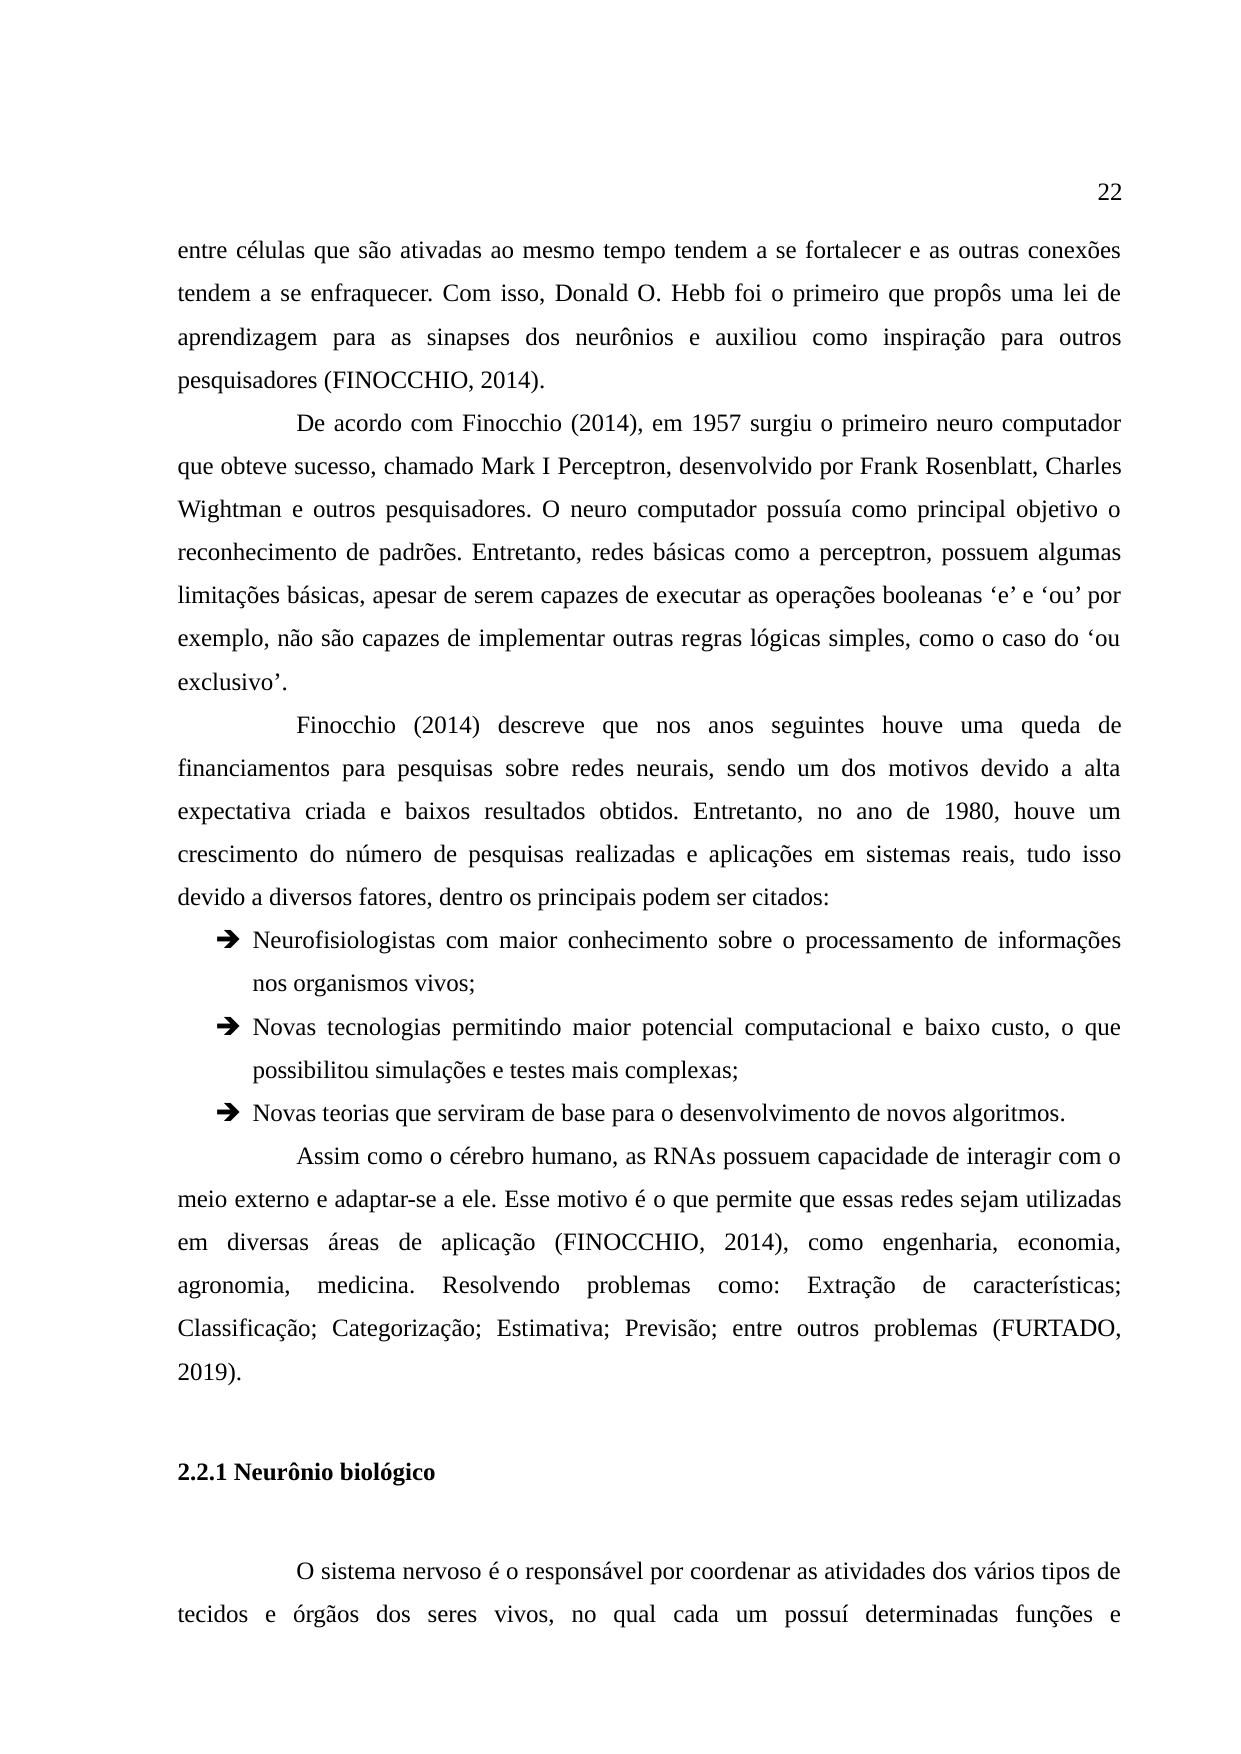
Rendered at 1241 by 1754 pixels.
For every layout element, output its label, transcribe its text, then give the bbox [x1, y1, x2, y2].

text Assim como o cérebro humano, as RNAs possuem capacidade de interagir com o meio externo e adaptar-se a ele. Esse motivo é o que permite que essas redes sejam utilizadas em diversas áreas de aplicação (FINOCCHIO, 2014), como engenharia, economia, agronomia, medicina. Resolvendo problemas como: Extração de características; Classificação; Categorização; Estimativa; Previsão; entre outros problemas (FURTADO, 2019). [177, 1141, 1122, 1385]
list Novas tecnologias permitindo maior potencial computacional e baixo custo, o que possibilitou simulações e testes mais complexas; [215, 1012, 1122, 1083]
text entre células que são ativadas ao mesmo tempo tendem a se fortalecer e as outras conexões tendem a se enfraquecer. Com isso, Donald O. Hebb foi o primeiro que propôs uma lei de aprendizagem para as sinapses dos neurônios e auxiliou como inspiração para outros pesquisadores (FINOCCHIO, 2014). [177, 235, 1122, 393]
list Neurofisiologistas com maior conhecimento sobre o processamento de informações nos organismos vivos; [215, 925, 1122, 997]
text O sistema nervoso é o responsável por coordenar as atividades dos vários tipos de tecidos e órgãos dos seres vivos, no qual cada um possuí determinadas funções e [177, 1556, 1122, 1628]
text Finocchio (2014) descreve que nos anos seguintes houve uma queda de financiamentos para pesquisas sobre redes neurais, sendo um dos motivos devido a alta expectativa criada e baixos resultados obtidos. Entretanto, no ano de 1980, houve um crescimento do número de pesquisas realizadas e aplicações em sistemas reais, tudo isso devido a diversos fatores, dentro os principais podem ser citados: [177, 710, 1122, 911]
text De acordo com Finocchio (2014), em 1957 surgiu o primeiro neuro computador que obteve sucesso, chamado Mark I Perceptron, desenvolvido por Frank Rosenblatt, Charles Wightman e outros pesquisadores. O neuro computador possuía como principal objetivo o reconhecimento de padrões. Entretanto, redes básicas como a perceptron, possuem algumas limitações básicas, apesar de serem capazes de executar as operações booleanas ‘e’ e ‘ou’ por exemplo, não são capazes de implementar outras regras lógicas simples, como o caso do ‘ou exclusivo’. [177, 408, 1122, 695]
subtitle 2.2.1 Neurônio biológico [177, 1457, 1122, 1486]
list Novas teorias que serviram de base para o desenvolvimento de novos algoritmos. [215, 1098, 1122, 1127]
